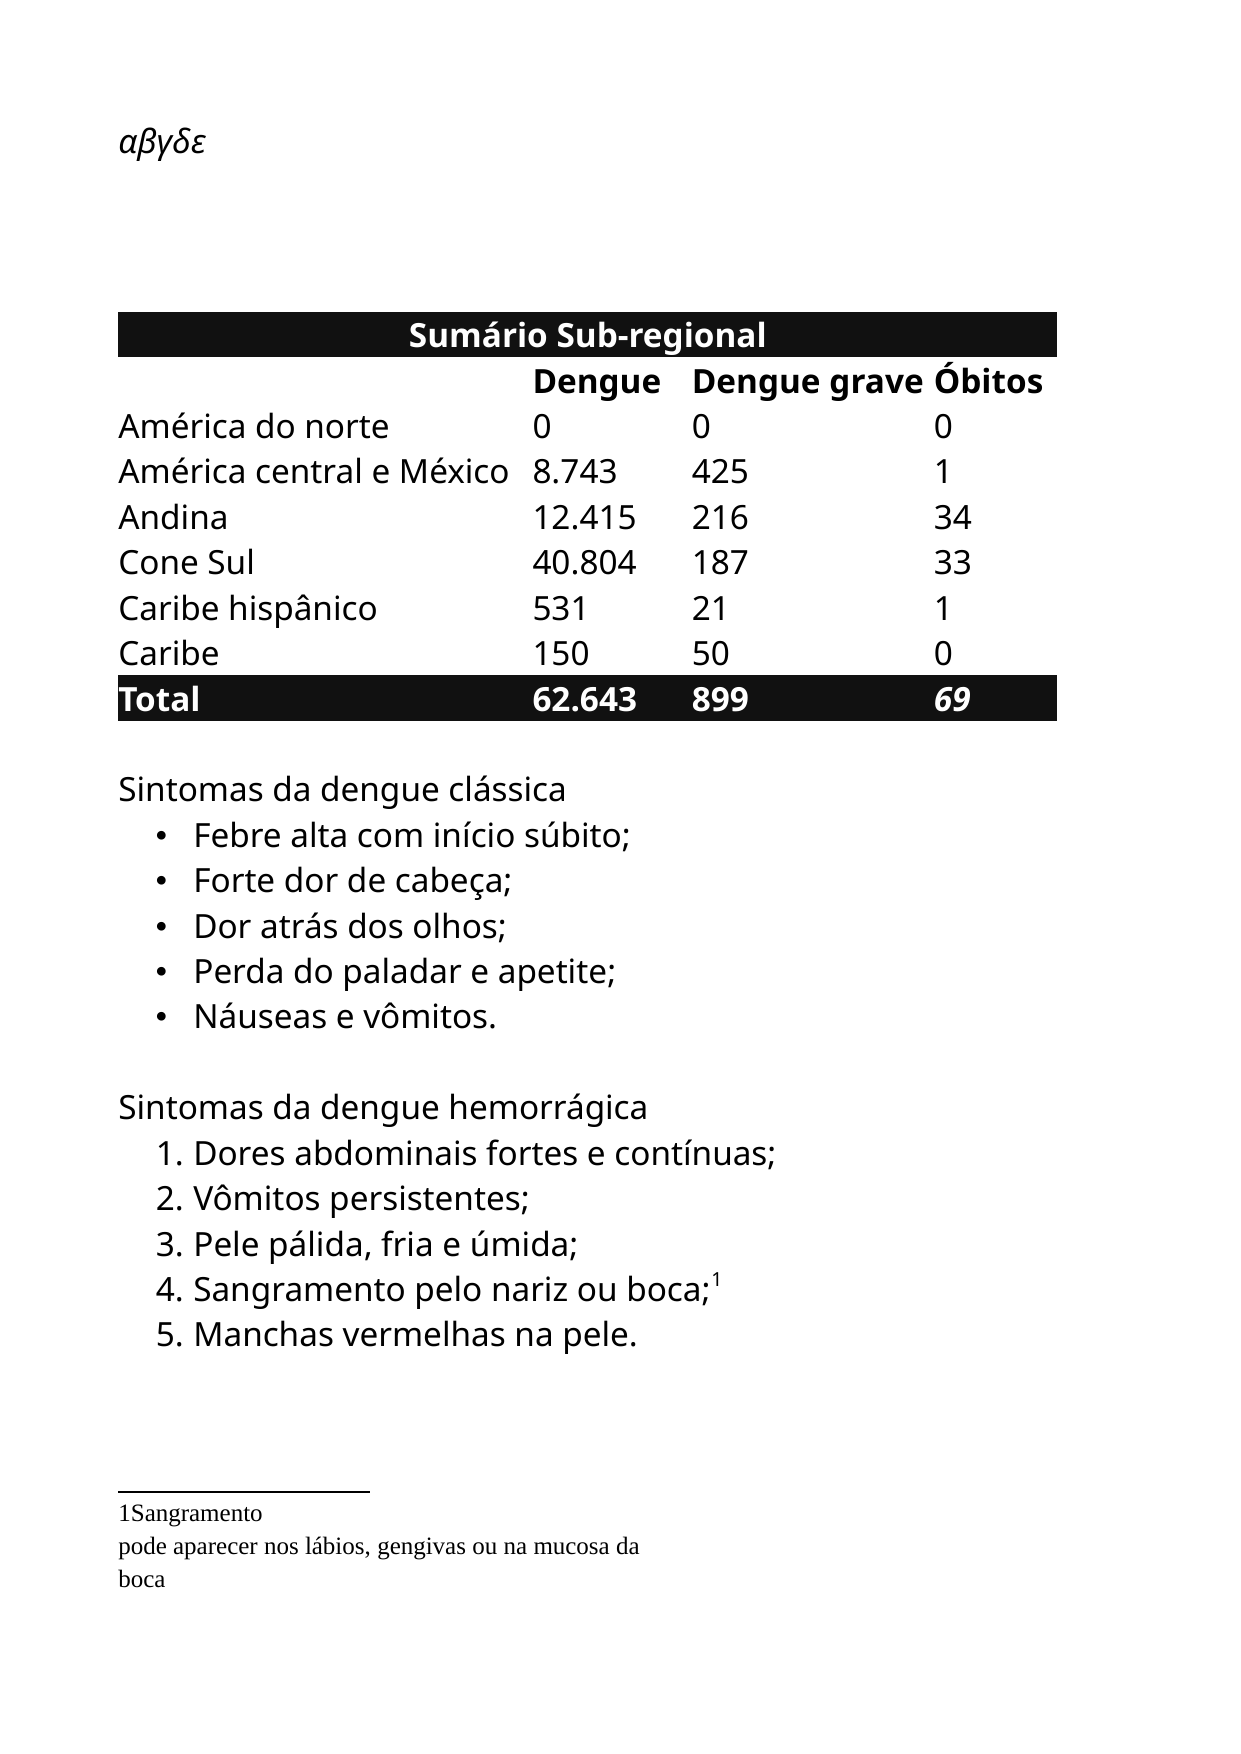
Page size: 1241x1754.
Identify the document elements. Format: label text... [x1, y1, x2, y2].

table_cell 8.743 [532, 448, 692, 494]
table_cell 531 [532, 585, 692, 630]
table_cell 40.804 [532, 539, 692, 584]
table_cell Caribe hispânico [118, 585, 532, 630]
table_cell 21 [692, 585, 934, 630]
text Sintomas da dengue hemorrágica [118, 1084, 1122, 1129]
table_cell 0 [532, 403, 692, 448]
table_cell [118, 358, 532, 403]
list Dor atrás dos olhos; [156, 902, 1122, 948]
table_cell 1 [934, 448, 1057, 494]
list Dores abdominais fortes e contínuas; [156, 1129, 1122, 1175]
list Manchas vermelhas na pele. [156, 1311, 1122, 1357]
table_cell 0 [934, 403, 1057, 448]
table_cell 34 [934, 494, 1057, 539]
table_cell 1 [934, 585, 1057, 630]
table_cell 62.643 [532, 675, 692, 721]
table_cell Total [118, 675, 532, 721]
table_cell 216 [692, 494, 934, 539]
table_cell Andina [118, 494, 532, 539]
list Febre alta com início súbito; [156, 812, 1122, 857]
table_cell Caribe [118, 630, 532, 675]
list Perda do paladar e apetite; [156, 948, 1122, 993]
list Vômitos persistentes; [156, 1175, 1122, 1220]
list Sangramento pelo nariz ou boca; [156, 1266, 1122, 1311]
table_cell 50 [692, 630, 934, 675]
table_cell 425 [692, 448, 934, 494]
table_cell Óbitos [934, 358, 1057, 403]
list Sangramento pode aparecer nos lábios, gengivas ou na mucosa da boca [118, 1498, 1122, 1593]
list Náuseas e vômitos. [156, 993, 1122, 1039]
table_cell 150 [532, 630, 692, 675]
list Pele pálida, fria e úmida; [156, 1220, 1122, 1266]
table_header Sumário Sub-regional [118, 312, 1057, 357]
table_cell 69 [934, 675, 1057, 721]
table_cell América central e México [118, 448, 532, 494]
table_cell 0 [692, 403, 934, 448]
table_cell 899 [692, 675, 934, 721]
table_cell Cone Sul [118, 539, 532, 584]
table_cell 33 [934, 539, 1057, 584]
table_cell 12.415 [532, 494, 692, 539]
text Sintomas da dengue clássica [118, 766, 1122, 812]
text αβγδε [118, 118, 1122, 163]
table_cell América do norte [118, 403, 532, 448]
table_cell 0 [934, 630, 1057, 675]
table_cell 187 [692, 539, 934, 584]
table_cell Dengue grave [692, 358, 934, 403]
table_cell Dengue [532, 358, 692, 403]
list Forte dor de cabeça; [156, 857, 1122, 902]
